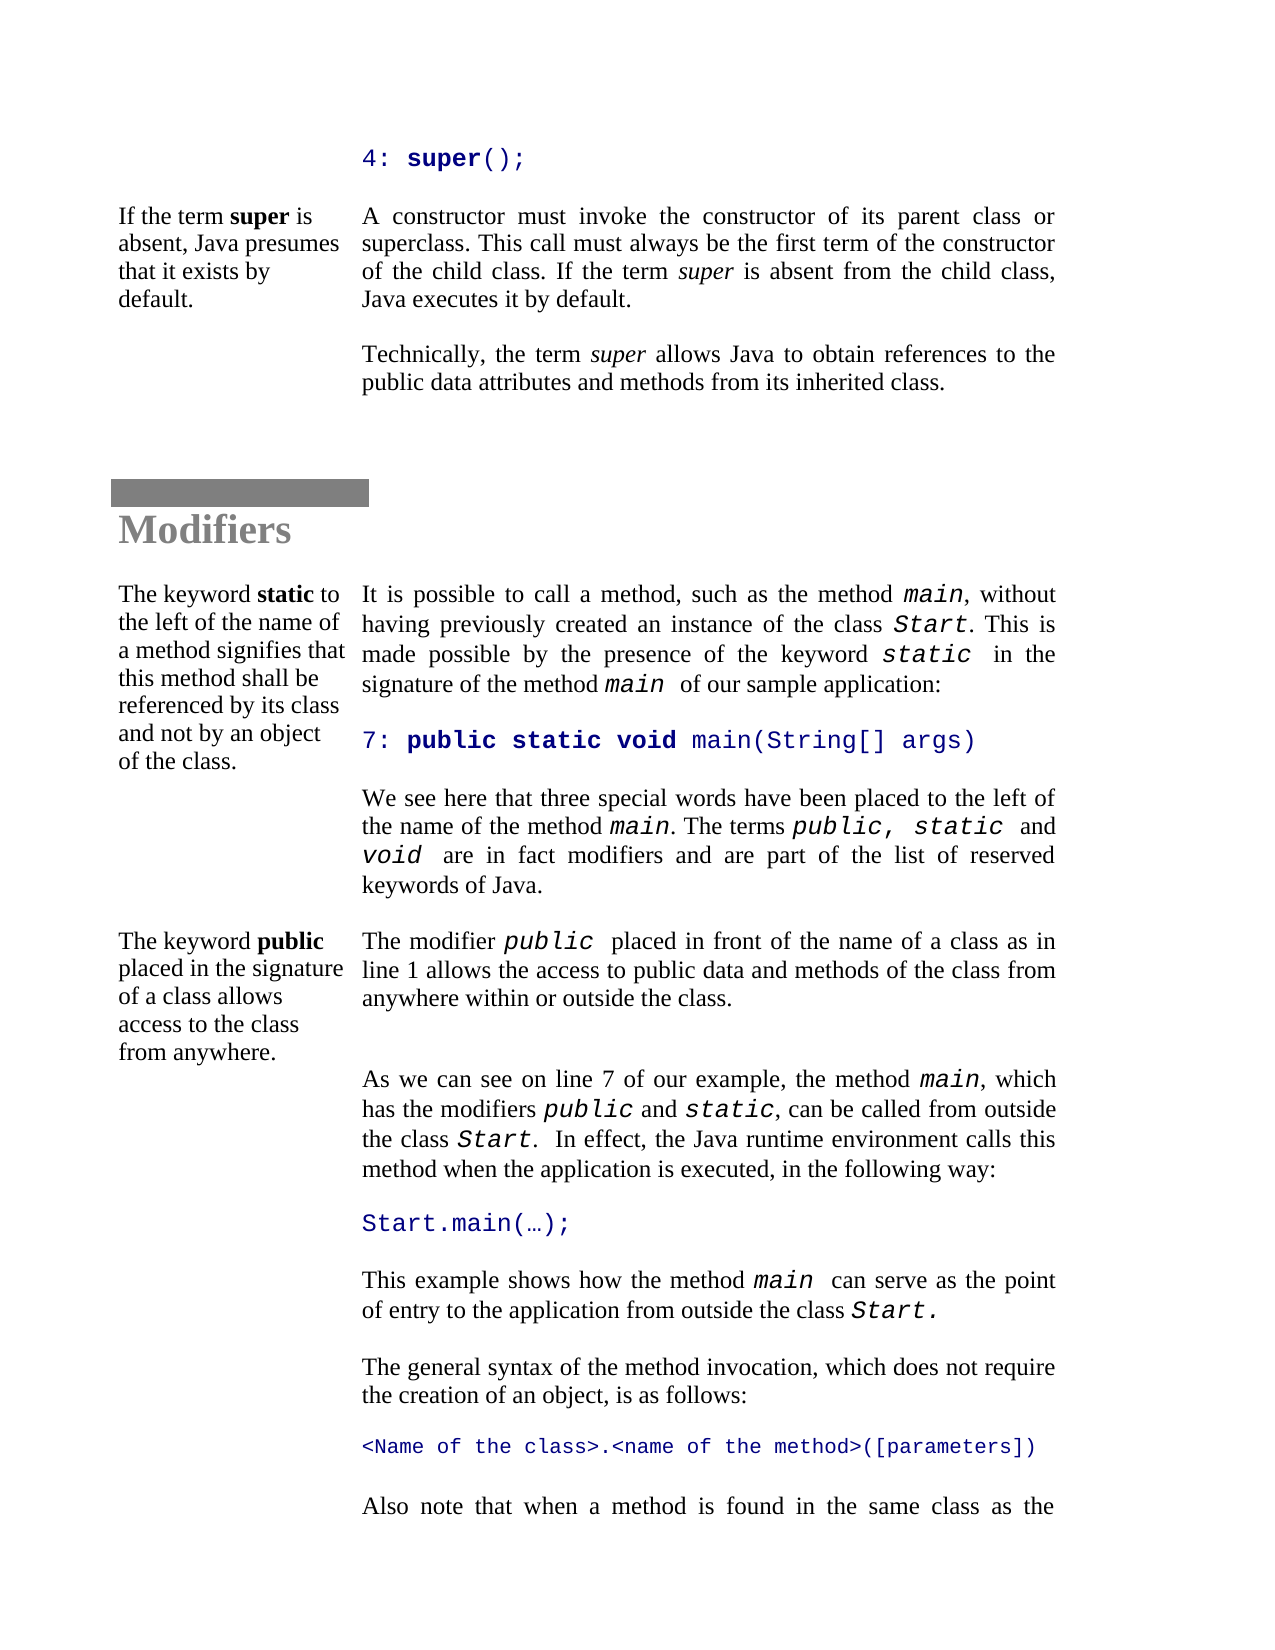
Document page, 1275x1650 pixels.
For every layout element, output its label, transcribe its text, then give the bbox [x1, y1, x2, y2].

table_header The keyword static to the left of the name of a method signifies that this method shall be referenced by its class and not by an object of the class. [111, 581, 354, 784]
table_header The modifier public placed in front of the name of a class as in line 1 allows the access to public data and methods of the class from anywhere within or outside the class. [355, 927, 1064, 1065]
table_cell As we can see on line 7 of our example, the method main, which has the modifiers public and static, can be called from outside the class Start. In effect, the Java runtime environment calls this method when the application is executed, in the following way: [355, 1065, 1064, 1182]
table_header It is possible to call a method, such as the method main, without having previously created an instance of the class Start. This is made possible by the presence of the keyword static in the signature of the method main of our sample application: 7: public static void main(String[] args) [354, 581, 1063, 784]
subtitle Modifiers [118, 507, 1157, 553]
table_header <Name of the class>.<name of the method>([parameters]) [354, 1437, 1063, 1464]
table_cell [111, 1065, 354, 1182]
table_header [111, 1266, 354, 1326]
table_header [111, 340, 354, 396]
table_header This example shows how the method main can serve as the point of entry to the application from outside the class Start. [354, 1266, 1063, 1326]
table_header [111, 146, 354, 174]
table_header [111, 1354, 354, 1409]
table_header Start.main(…); [354, 1210, 1063, 1238]
table_header [111, 479, 369, 507]
table_header 4: super(); [354, 146, 1063, 174]
table_header A constructor must invoke the constructor of its parent class or superclass. This call must always be the first term of the constructor of the child class. If the term super is absent from the child class, Java executes it by default. [354, 202, 1063, 313]
table_header [111, 1492, 354, 1520]
table_header [111, 1437, 354, 1464]
table_header If the term super is absent, Java presumes that it exists by default. [111, 202, 354, 313]
table_cell [111, 784, 354, 899]
table_header The keyword public placed in the signature of a class allows access to the class from anywhere. [111, 927, 354, 1065]
table_cell We see here that three special words have been placed to the left of the name of the method main. The terms public, static and void are in fact modifiers and are part of the list of reserved keywords of Java. [354, 784, 1063, 899]
table_header Technically, the term super allows Java to obtain references to the public data attributes and methods from its inherited class. [354, 340, 1063, 396]
table_header Also note that when a method is found in the same class as the [354, 1492, 1063, 1520]
table_header [111, 1210, 354, 1238]
table_header The general syntax of the method invocation, which does not require the creation of an object, is as follows: [354, 1354, 1064, 1409]
